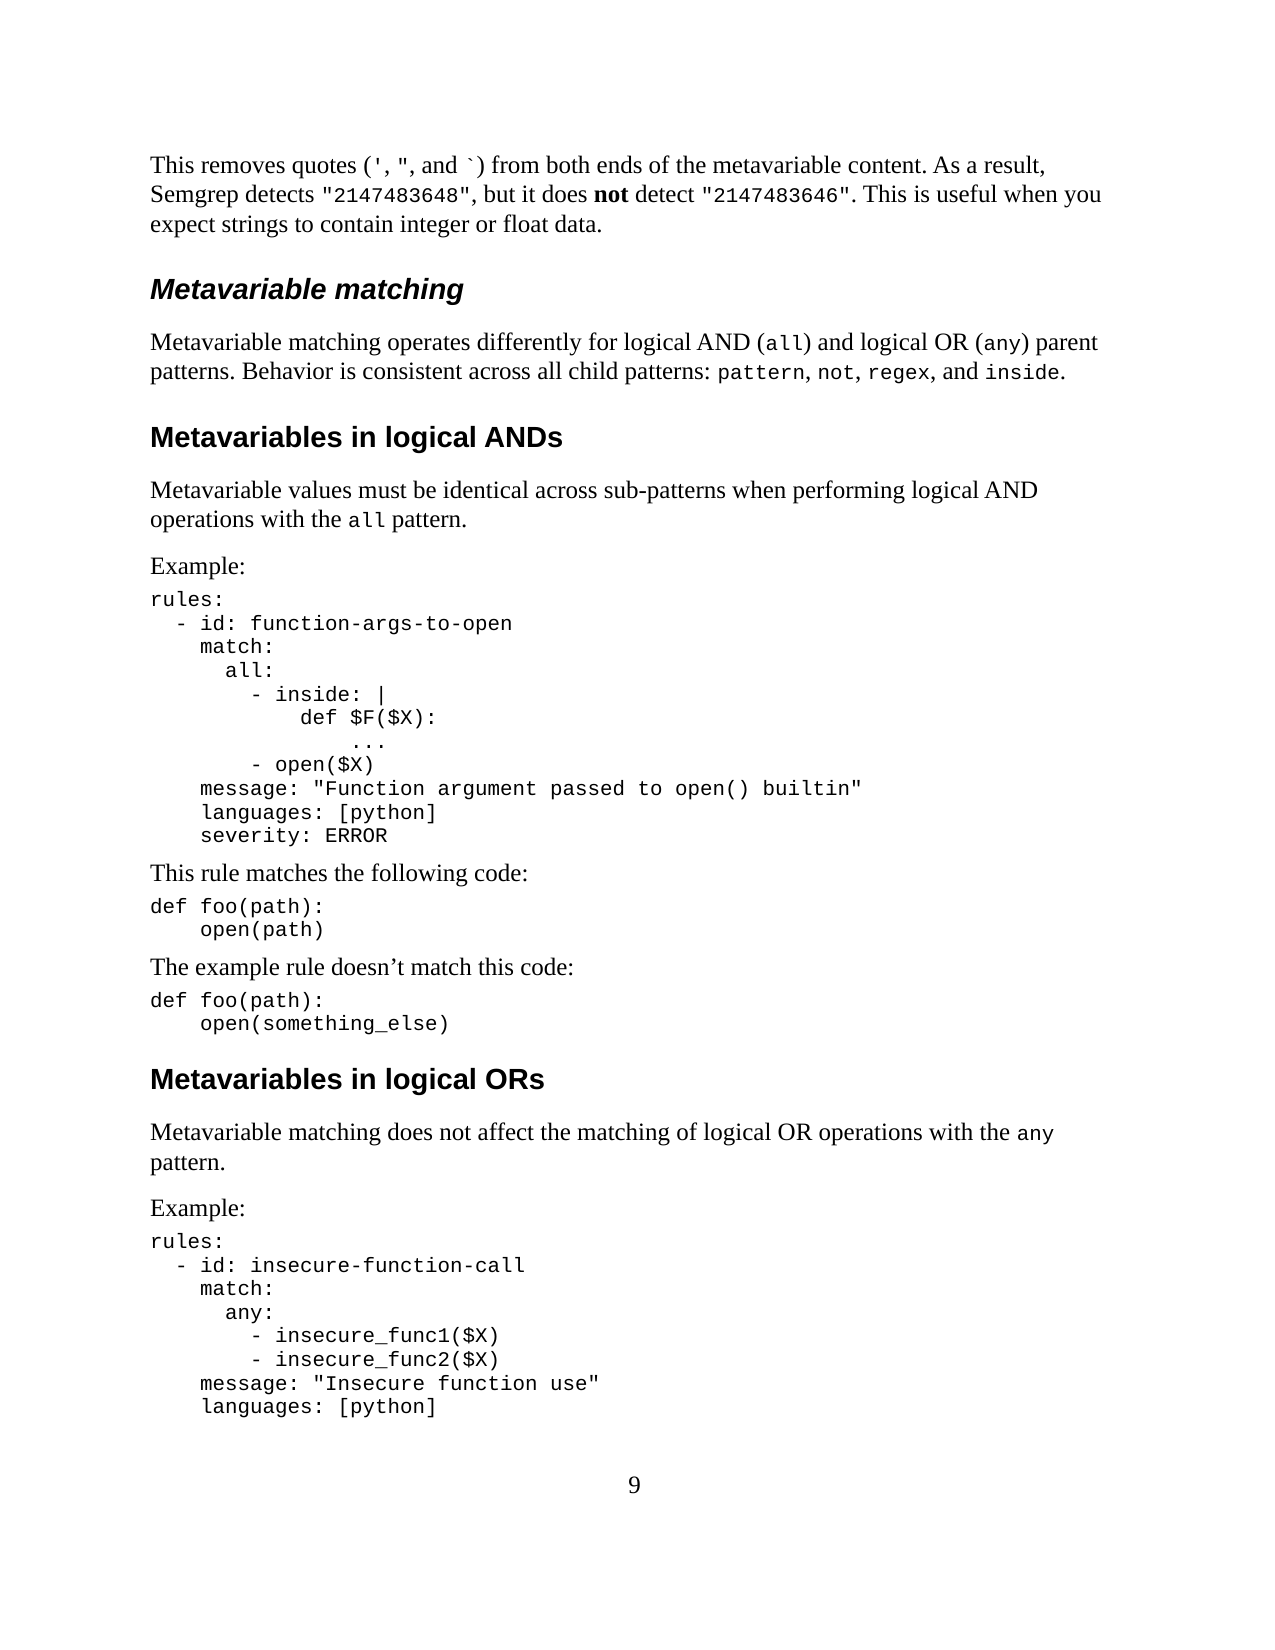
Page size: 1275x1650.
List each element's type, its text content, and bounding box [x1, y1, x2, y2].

text rules: [150, 589, 1125, 613]
text def foo(path): [150, 896, 1125, 919]
text - open($X) [150, 754, 1125, 778]
text This removes quotes (', ", and `) from both ends of the metavariable content. As a result, Semgrep detects "2147483648", but it does not detect "2147483646". This is useful when you expect strings to contain integer or float data. [150, 150, 1125, 238]
text rules: [150, 1231, 1125, 1254]
text This rule matches the following code: [150, 858, 1125, 887]
text - id: function-args-to-open [150, 613, 1125, 636]
text Metavariable matching does not affect the matching of logical OR operations with the any pattern. [150, 1117, 1125, 1175]
text languages: [python] [150, 802, 1125, 825]
text - inside: | [150, 683, 1125, 707]
text message: "Function argument passed to open() builtin" [150, 778, 1125, 802]
text Metavariable values must be identical across sub-patterns when performing logical AND operations with the all pattern. [150, 475, 1125, 533]
text all: [150, 660, 1125, 683]
text languages: [python] [150, 1396, 1125, 1420]
text - insecure_func1($X) [150, 1326, 1125, 1349]
text open(something_else) [150, 1013, 1125, 1037]
text Example: [150, 1193, 1125, 1222]
text any: [150, 1302, 1125, 1326]
text severity: ERROR [150, 825, 1125, 849]
text ... [150, 731, 1125, 754]
subtitle Metavariables in logical ANDs [150, 420, 1125, 453]
subtitle Metavariable matching [150, 272, 1125, 305]
text - insecure_func2($X) [150, 1349, 1125, 1373]
subtitle Metavariables in logical ORs [150, 1062, 1125, 1096]
text - id: insecure-function-call [150, 1254, 1125, 1278]
text def $F($X): [150, 707, 1125, 731]
text open(path) [150, 919, 1125, 943]
text match: [150, 636, 1125, 660]
text def foo(path): [150, 990, 1125, 1013]
text The example rule doesn’t match this code: [150, 952, 1125, 981]
text Metavariable matching operates differently for logical AND (all) and logical OR (any) parent patterns. Behavior is consistent across all child patterns: pattern, not, regex, and inside. [150, 327, 1125, 386]
text message: "Insecure function use" [150, 1373, 1125, 1396]
text match: [150, 1278, 1125, 1302]
text Example: [150, 551, 1125, 580]
